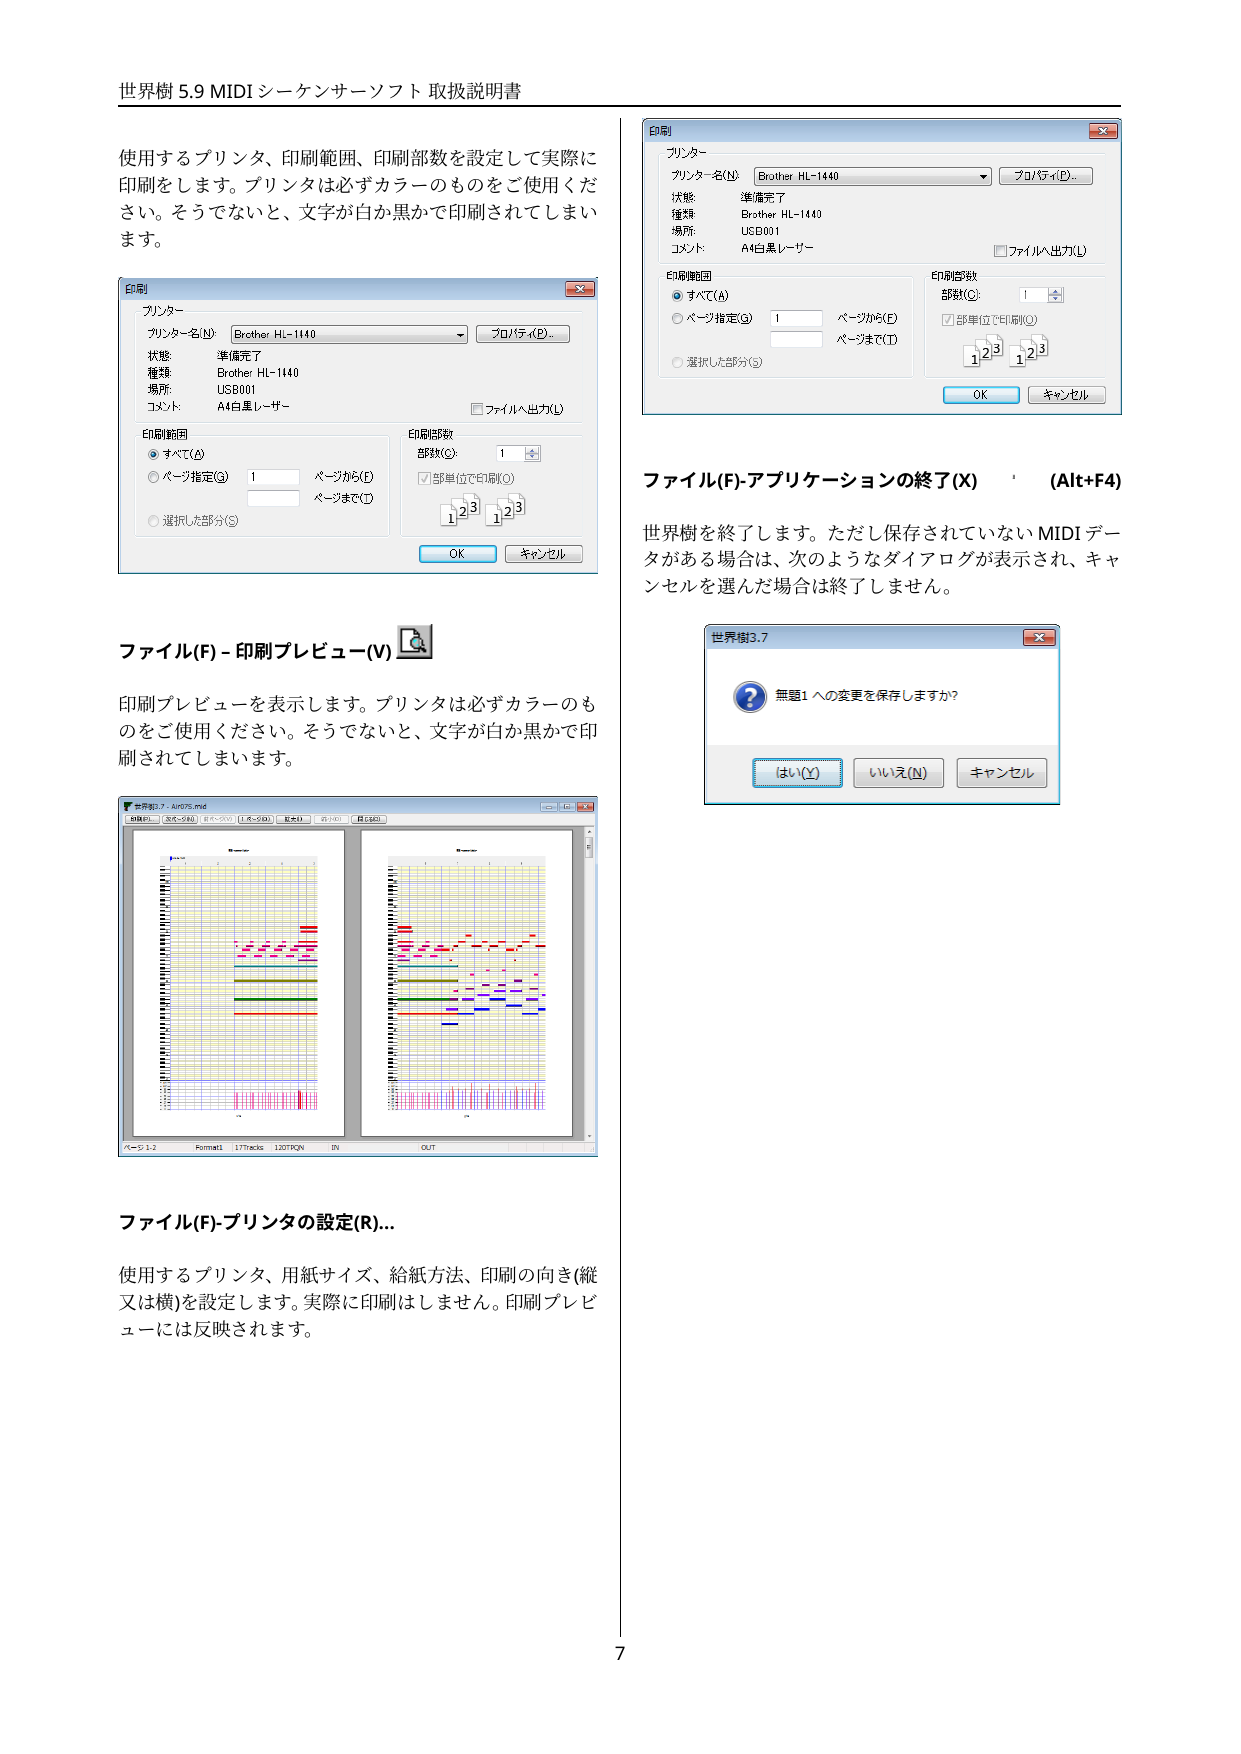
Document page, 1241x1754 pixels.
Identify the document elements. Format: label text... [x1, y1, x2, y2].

text 印刷プレビューを表示します。プリンタは必ずカラーのものをご使用ください。そうでないと、文字が白か黒かで印刷されてしまいます。 [118, 690, 598, 771]
picture [642, 118, 1122, 415]
picture [396, 624, 433, 659]
picture [118, 796, 598, 1157]
text 使用するプリンタ、印刷範囲、印刷部数を設定して実際に印刷をします。プリンタは必ずカラーのものをご使用ください。そうでないと、文字が白か黒かで印刷されてしまいます。 [118, 144, 598, 252]
text ファイル(F)-プリンタの設定(R)... [118, 1208, 598, 1235]
text 使用するプリンタ、用紙サイズ、給紙方法、印刷の向き(縦又は横)を設定します。実際に印刷はしません。印刷プレビューには反映されます。 [118, 1261, 598, 1342]
text 世界樹を終了します。ただし保存されていないMIDIデータがある場合は、次のようなダイアログが表示され、キャンセルを選んだ場合は終了しません。 [642, 518, 1122, 599]
picture [704, 624, 1060, 805]
text ファイル(F) – 印刷プレビュー(V) [118, 624, 598, 664]
picture [118, 277, 598, 574]
text ファイル(F)-アプリケーションの終了(X) (Alt+F4) [642, 466, 1122, 493]
